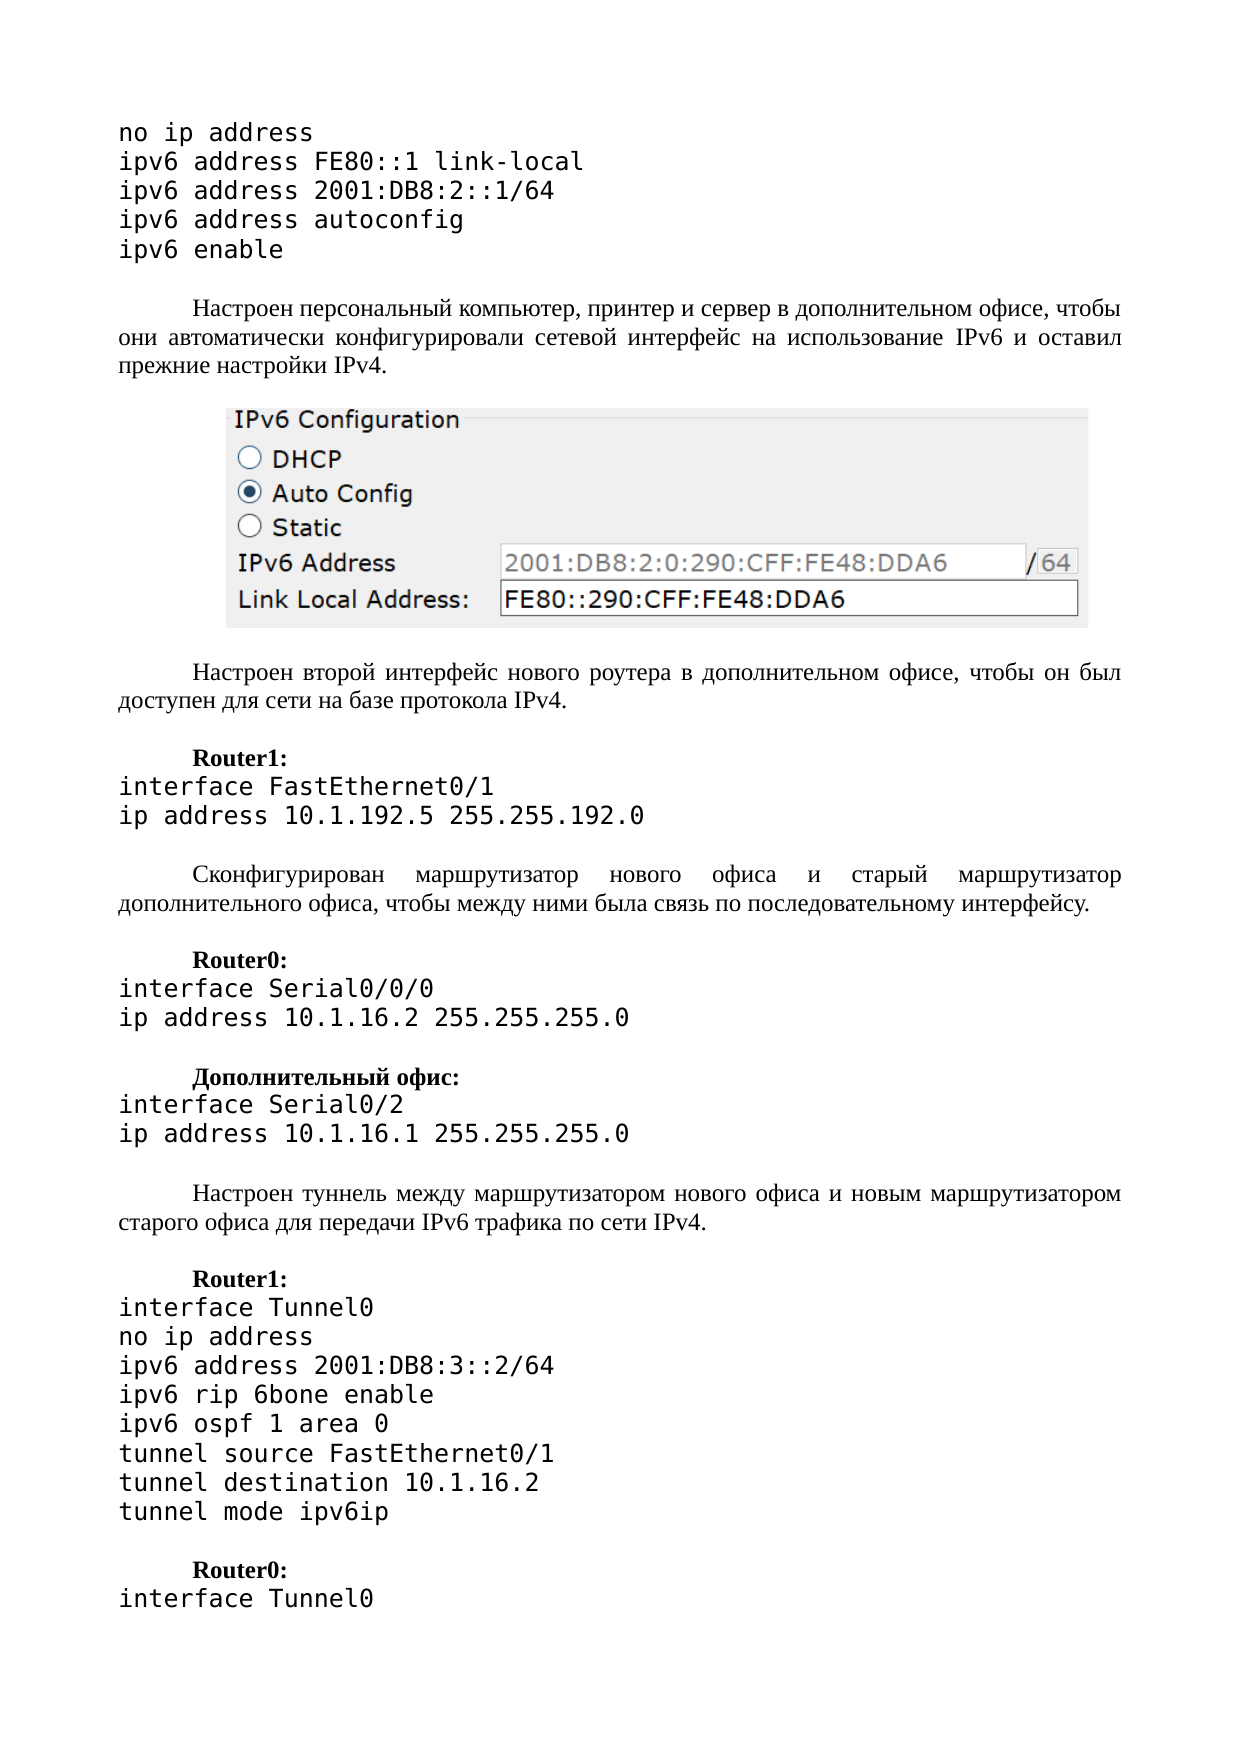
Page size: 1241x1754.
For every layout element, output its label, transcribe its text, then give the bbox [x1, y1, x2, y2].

text ipv6 address autoconfig [118, 206, 1122, 235]
text ip address 10.1.16.2 255.255.255.0 [118, 1003, 1122, 1032]
text ipv6 rip 6bone enable [118, 1380, 1122, 1409]
text tunnel source FastEthernet0/1 [118, 1439, 1122, 1468]
text Дополнительный офис: [118, 1062, 1122, 1090]
text ipv6 address FE80::1 link-local [118, 147, 1122, 176]
text ipv6 ospf 1 area 0 [118, 1409, 1122, 1439]
text ipv6 address 2001:DB8:2::1/64 [118, 176, 1122, 206]
text interface Tunnel0 [118, 1584, 1122, 1613]
text ip address 10.1.16.1 255.255.255.0 [118, 1119, 1122, 1149]
text no ip address [118, 1322, 1122, 1351]
text tunnel mode ipv6ip [118, 1497, 1122, 1526]
text interface FastEthernet0/1 [118, 772, 1122, 801]
text Сконфигурирован маршрутизатор нового офиса и старый маршрутизатор дополнительного офиса, чтобы между ними была связь по последовательному интерфейсу. [118, 859, 1122, 917]
text interface Serial0/0/0 [118, 974, 1122, 1003]
text ipv6 enable [118, 235, 1122, 264]
text tunnel destination 10.1.16.2 [118, 1468, 1122, 1497]
text Настроен второй интерфейс нового роутера в дополнительном офисе, чтобы он был доступен для сети на базе протокола IPv4. [118, 657, 1122, 714]
text interface Tunnel0 [118, 1293, 1122, 1322]
text ipv6 address 2001:DB8:3::2/64 [118, 1351, 1122, 1380]
text Router1: [118, 743, 1122, 772]
text Router0: [118, 945, 1122, 974]
text ip address 10.1.192.5 255.255.192.0 [118, 801, 1122, 830]
text no ip address [118, 118, 1122, 147]
text Router0: [118, 1555, 1122, 1584]
text Router1: [118, 1264, 1122, 1293]
text Настроен персональный компьютер, принтер и сервер в дополнительном офисе, чтобы они автоматически конфигурировали сетевой интерфейс на использование IPv6 и оставил прежние настройки IPv4. [118, 293, 1122, 379]
text interface Serial0/2 [118, 1090, 1122, 1119]
text Настроен туннель между маршрутизатором нового офиса и новым маршрутизатором старого офиса для передачи IPv6 трафика по сети IPv4. [118, 1178, 1122, 1235]
